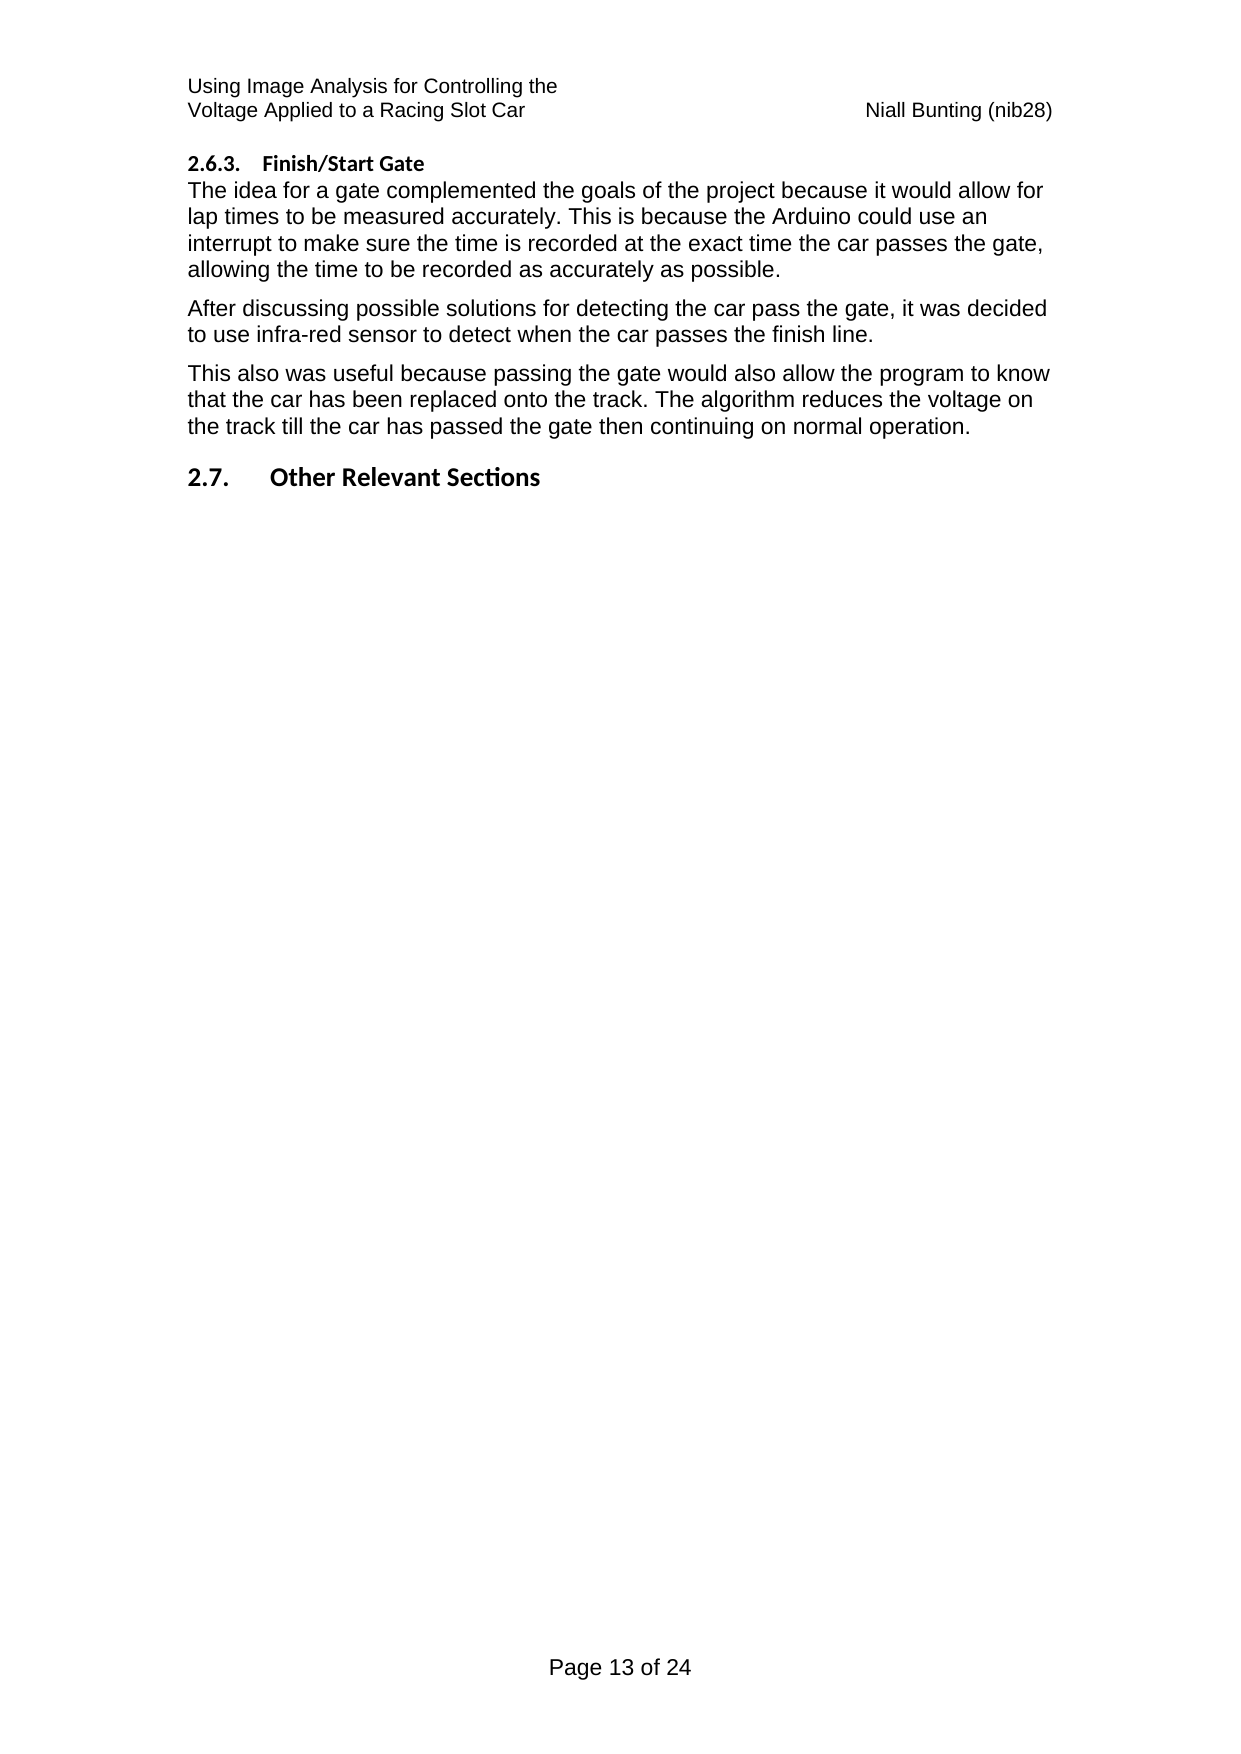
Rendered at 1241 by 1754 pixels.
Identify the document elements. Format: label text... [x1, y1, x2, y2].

text After discussing possible solutions for detecting the car pass the gate, it was decided to use infra-red sensor to detect when the car passes the finish line. [187, 295, 1053, 347]
text This also was useful because passing the gate would also allow the program to know that the car has been replaced onto the track. The algorithm reduces the voltage on the track till the car has passed the gate then continuing on normal operation. [187, 360, 1053, 439]
subtitle Other Relevant Sections [187, 460, 1053, 493]
subtitle Finish/Start Gate [187, 149, 1053, 177]
text The idea for a gate complemented the goals of the project because it would allow for lap times to be measured accurately. This is because the Arduino could use an interrupt to make sure the time is recorded at the exact time the car passes the gate, allowing the time to be recorded as accurately as possible. [187, 177, 1053, 282]
